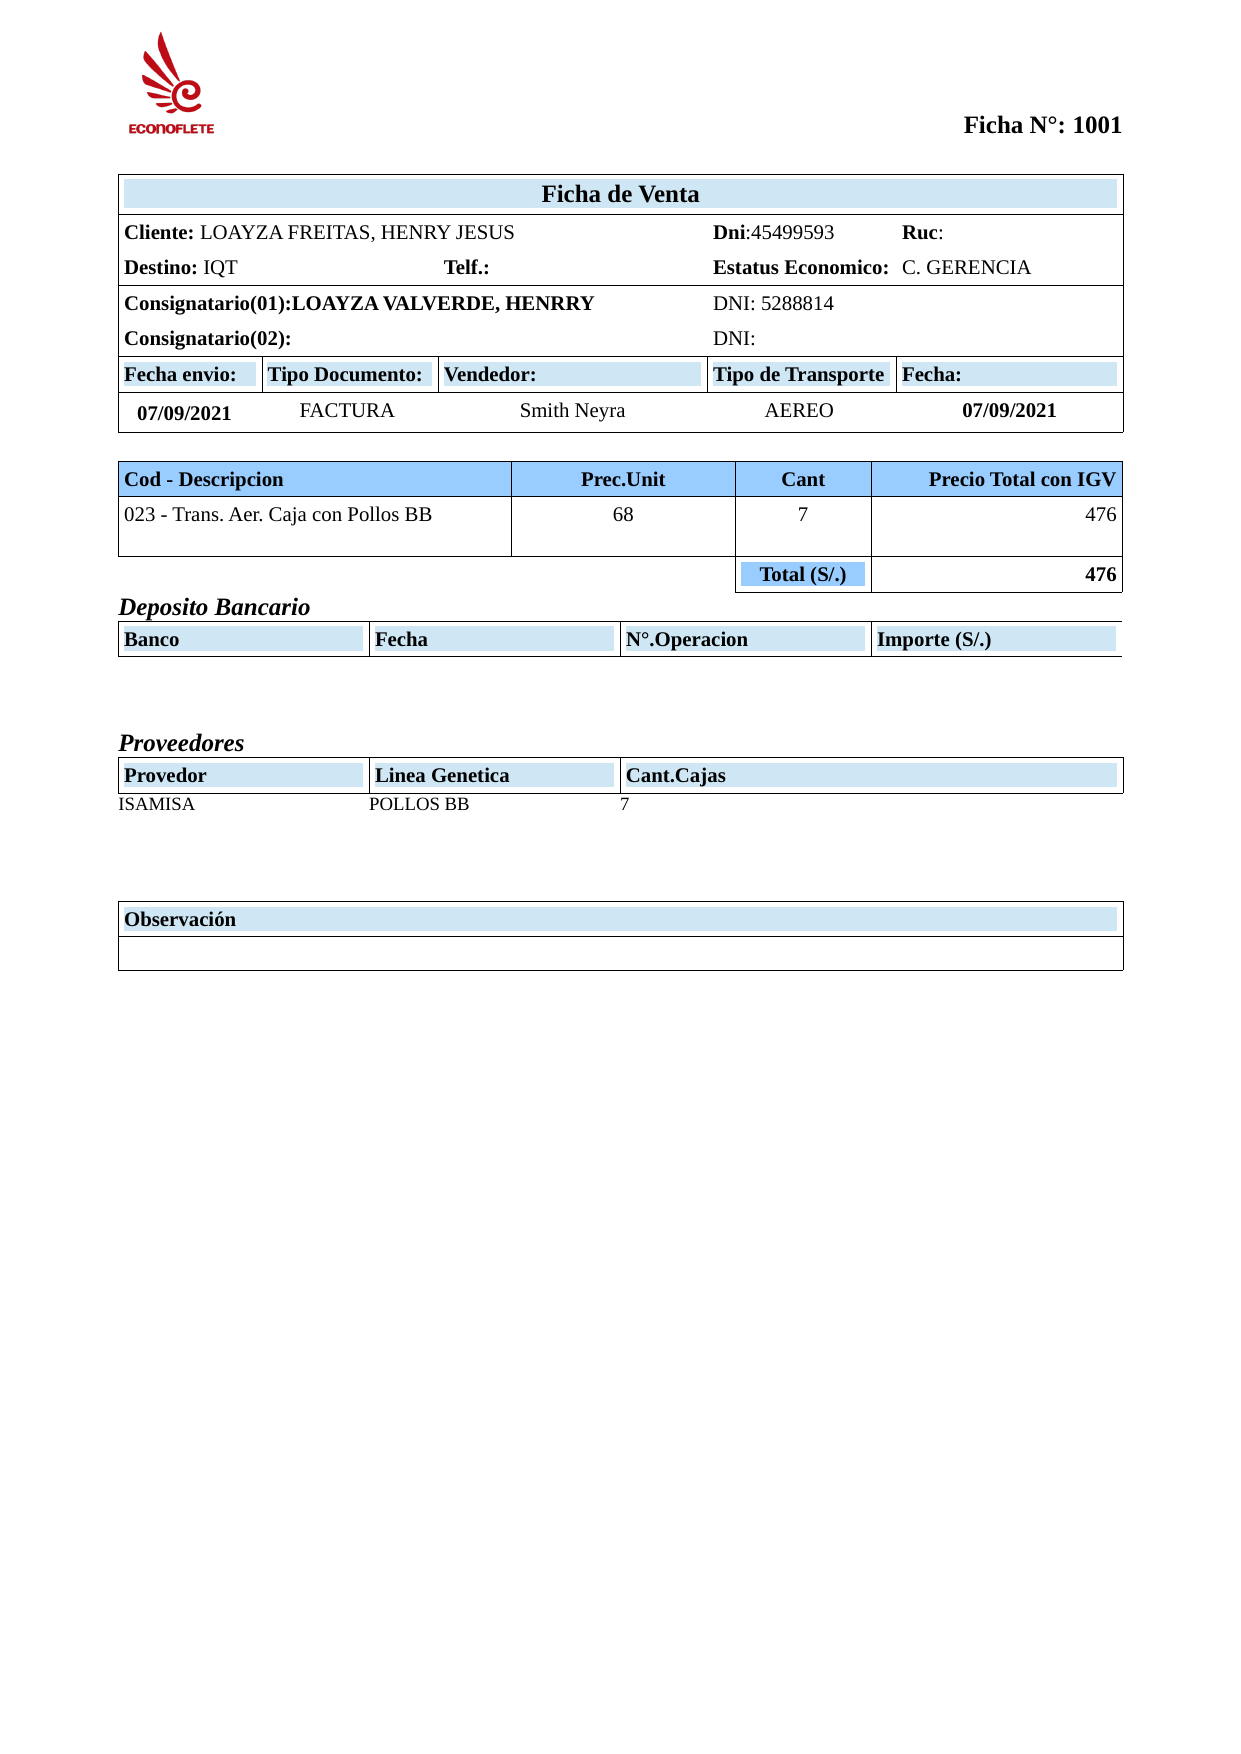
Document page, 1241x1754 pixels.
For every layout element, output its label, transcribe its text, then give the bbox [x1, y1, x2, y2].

table_header Linea Genetica [370, 758, 620, 793]
table_cell [511, 557, 735, 592]
text Proveedores [118, 728, 1122, 757]
table_header Fecha [370, 622, 620, 656]
table_header Cant [736, 462, 871, 496]
table_header Ficha de Venta [119, 175, 1123, 214]
table_cell [118, 557, 511, 592]
table_cell [369, 879, 620, 901]
table_cell 023 - Trans. Aer. Caja con Pollos BB [119, 497, 511, 556]
table_cell Total (S/.) [736, 557, 871, 592]
table_header Importe (S/.) [872, 622, 1122, 656]
table_header Cod - Descripcion [119, 462, 511, 496]
table_cell [620, 879, 1123, 901]
table_cell [369, 858, 620, 879]
table_cell Tipo de Transporte [708, 357, 896, 392]
table_cell [369, 657, 620, 680]
table_cell [620, 815, 1123, 836]
table_cell 07/09/2021 [119, 393, 262, 432]
table_cell [369, 705, 620, 728]
table_header Banco [119, 622, 369, 656]
table_cell C. GERENCIA [896, 249, 1123, 285]
table_cell Fecha envio: [119, 357, 262, 392]
table_header Observación [119, 902, 1123, 936]
table_cell Smith Neyra [438, 393, 707, 432]
table_cell DNI: 5288814 [707, 286, 1123, 321]
table_cell Ruc: [896, 215, 1123, 249]
table_cell [118, 680, 369, 704]
table_cell Estatus Economico: [707, 249, 896, 285]
table_cell [871, 705, 1122, 728]
table_cell [118, 705, 369, 728]
table_cell [118, 657, 369, 680]
table_header Cant.Cajas [621, 758, 1123, 793]
table_cell Dni:45499593 [707, 215, 896, 249]
table_cell Tipo Documento: [263, 357, 438, 392]
table_cell Destino: IQT [119, 249, 438, 285]
table_cell 7 [620, 794, 1123, 814]
table_cell Consignatario(02): [119, 321, 707, 356]
table_cell [369, 836, 620, 858]
table_cell [620, 836, 1123, 858]
table_cell 7 [736, 497, 871, 556]
table_header Provedor [119, 758, 369, 793]
table_cell [369, 680, 620, 704]
table_cell POLLOS BB [369, 794, 620, 814]
table_cell [871, 680, 1122, 704]
table_cell [871, 657, 1122, 680]
table_cell Telf.: [438, 249, 707, 285]
table_cell Cliente: LOAYZA FREITAS, HENRY JESUS [119, 215, 707, 249]
table_cell AEREO [707, 393, 896, 432]
table_cell [620, 680, 871, 704]
table_cell 476 [872, 497, 1122, 556]
table_header Prec.Unit [512, 462, 735, 496]
table_cell FACTURA [262, 393, 438, 432]
table_cell [118, 879, 369, 901]
table_cell [118, 836, 369, 858]
text Deposito Bancario [118, 592, 1122, 621]
table_cell [118, 858, 369, 879]
table_cell Vendedor: [439, 357, 707, 392]
table_cell [620, 705, 871, 728]
table_cell Consignatario(01):LOAYZA VALVERDE, HENRRY [119, 286, 707, 321]
table_cell [369, 815, 620, 836]
table_cell Fecha: [897, 357, 1123, 392]
picture [118, 31, 225, 134]
table_header N°.Operacion [621, 622, 871, 656]
table_cell [119, 937, 1123, 969]
table_cell DNI: [707, 321, 1123, 356]
table_cell [620, 858, 1123, 879]
table_header Precio Total con IGV [872, 462, 1122, 496]
table_cell 07/09/2021 [896, 393, 1123, 432]
table_cell [118, 815, 369, 836]
table_cell 476 [872, 557, 1122, 592]
table_cell 68 [512, 497, 735, 556]
table_cell [620, 657, 871, 680]
table_cell ISAMISA [118, 794, 369, 814]
